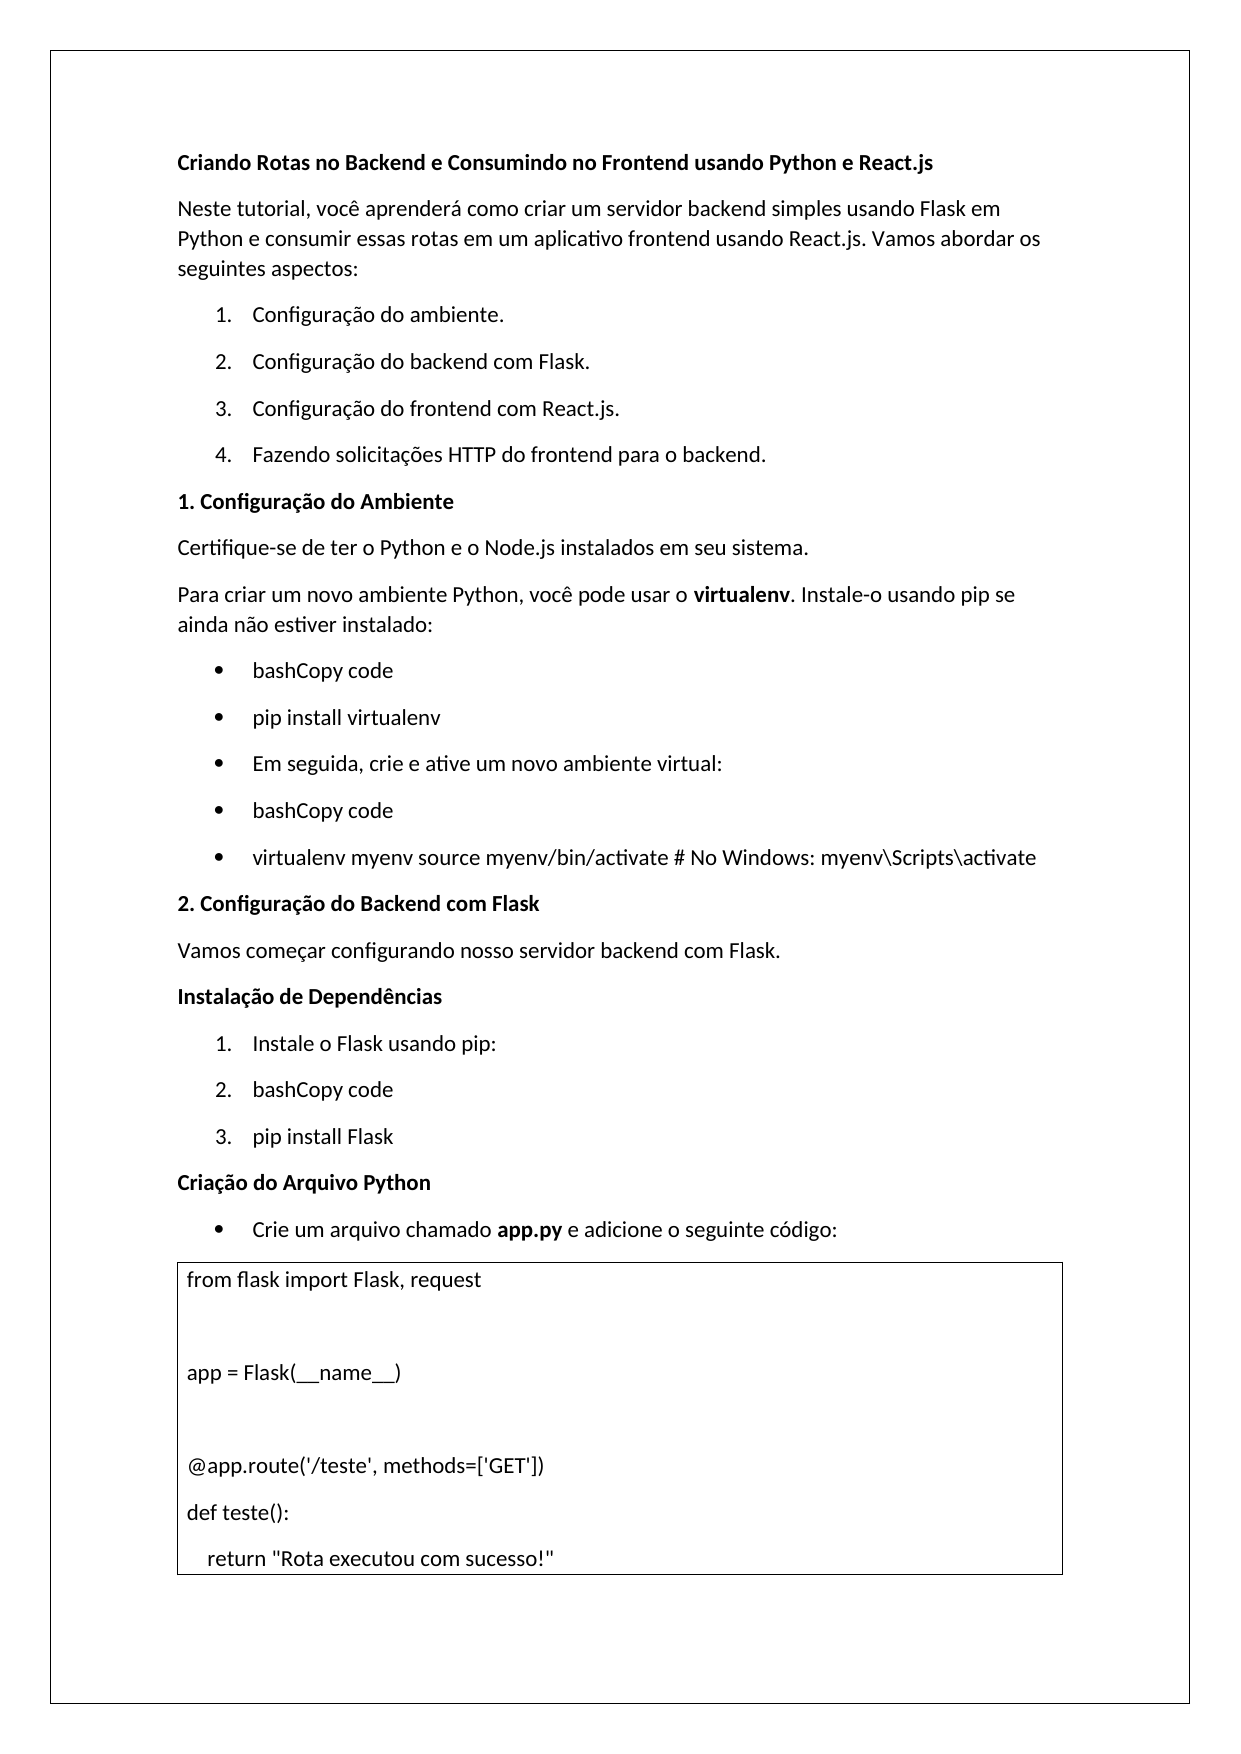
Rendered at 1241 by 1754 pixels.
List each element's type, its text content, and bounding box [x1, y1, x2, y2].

list Em seguida, crie e ative um novo ambiente virtual: [215, 749, 1063, 777]
list pip install Flask [215, 1122, 1063, 1150]
list bashCopy code [215, 1075, 1063, 1103]
list bashCopy code [215, 796, 1063, 824]
text Certifique-se de ter o Python e o Node.js instalados em seu sistema. [177, 533, 1063, 561]
text return "Rota executou com sucesso!" [178, 1541, 1062, 1574]
text 1. Configuração do Ambiente [177, 487, 1063, 515]
list Instale o Flask usando pip: [215, 1029, 1063, 1057]
list virtualenv myenv source myenv/bin/activate # No Windows: myenv\Scripts\activate [215, 843, 1063, 871]
text Vamos começar configurando nosso servidor backend com Flask. [177, 936, 1063, 964]
list Crie um arquivo chamado app.py e adicione o seguinte código: [215, 1215, 1063, 1243]
text app = Flask(__name__) [178, 1355, 1062, 1386]
text Neste tutorial, você aprenderá como criar um servidor backend simples usando Flask em Python e consumir essas rotas em um aplicativo frontend usando React.js. Vamos abordar os seguintes aspectos: [177, 194, 1063, 282]
list bashCopy code [215, 656, 1063, 684]
text 2. Configuração do Backend com Flask [177, 889, 1063, 917]
list Fazendo solicitações HTTP do frontend para o backend. [215, 440, 1063, 468]
list Configuração do backend com Flask. [215, 347, 1063, 375]
text Para criar um novo ambiente Python, você pode usar o virtualenv. Instale-o usando pip se ainda não estiver instalado: [177, 580, 1063, 638]
list Configuração do ambiente. [215, 301, 1063, 328]
text Criando Rotas no Backend e Consumindo no Frontend usando Python e React.js [177, 148, 1063, 176]
list pip install virtualenv [215, 703, 1063, 731]
list Configuração do frontend com React.js. [215, 394, 1063, 422]
text Instalação de Dependências [177, 982, 1063, 1010]
text @app.route('/teste', methods=['GET']) [178, 1448, 1062, 1479]
text def teste(): [178, 1494, 1062, 1526]
text Criação do Arquivo Python [177, 1168, 1063, 1197]
text from flask import Flask, request [178, 1263, 1062, 1293]
